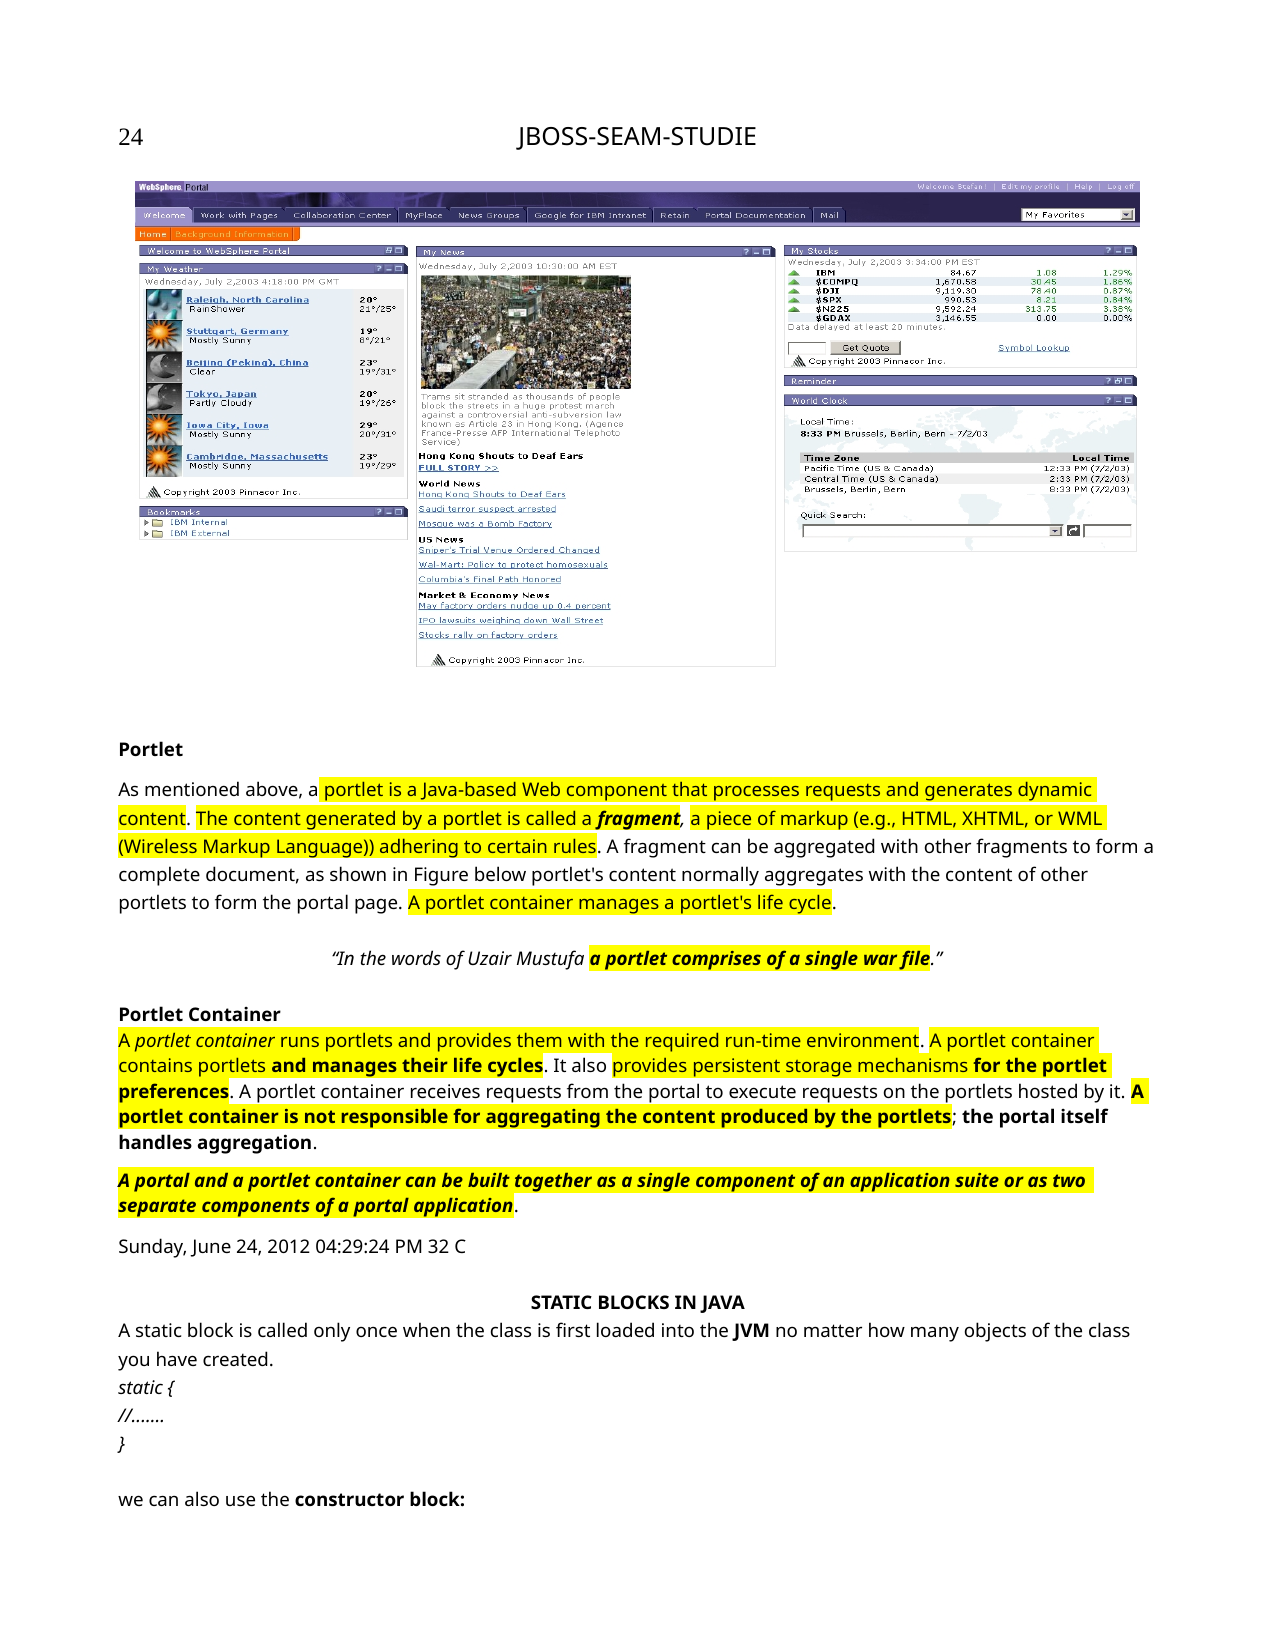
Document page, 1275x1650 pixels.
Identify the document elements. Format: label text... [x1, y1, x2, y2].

text A portal and a portlet container can be built together as a single component of an application suite or as two separate components of a portal application. [118, 1167, 1157, 1218]
text As mentioned above, a portlet is a Java-based Web component that processes requests and generates dynamic content. The content generated by a portlet is called a fragment, a piece of markup (e.g., HTML, XHTML, or WML (Wireless Markup Language)) adhering to certain rules. A fragment can be aggregated with other fragments to form a complete document, as shown in Figure below portlet's content normally aggregates with the content of other portlets to form the portal page. A portlet container manages a portlet's life cycle. [118, 774, 1157, 915]
text Sunday, June 24, 2012 04:29:25 PM 32 C [118, 1231, 1157, 1259]
picture [135, 181, 1140, 671]
text A portlet container runs portlets and provides them with the required run-time environment. A portlet container contains portlets and manages their life cycles. It also provides persistent storage mechanisms for the portlet preferences. A portlet container receives requests from the portal to execute requests on the portlets hosted by it. A portlet container is not responsible for aggregating the content produced by the portlets; the portal itself handles aggregation. [118, 1027, 1157, 1155]
text STATIC BLOCKS IN JAVA [118, 1287, 1157, 1315]
text static { [118, 1371, 1157, 1399]
text “In the words of Uzair Mustufa a portlet comprises of a single war file.” [118, 943, 1157, 971]
text A static block is called only once when the class is first loaded into the JVM no matter how many objects of the class you have created. [118, 1315, 1157, 1371]
text Portlet Container [118, 999, 1157, 1027]
text we can also use the constructor block: [118, 1484, 1157, 1512]
text } [118, 1428, 1157, 1456]
subtitle Portlet [118, 733, 1157, 762]
text //....... [118, 1399, 1157, 1428]
